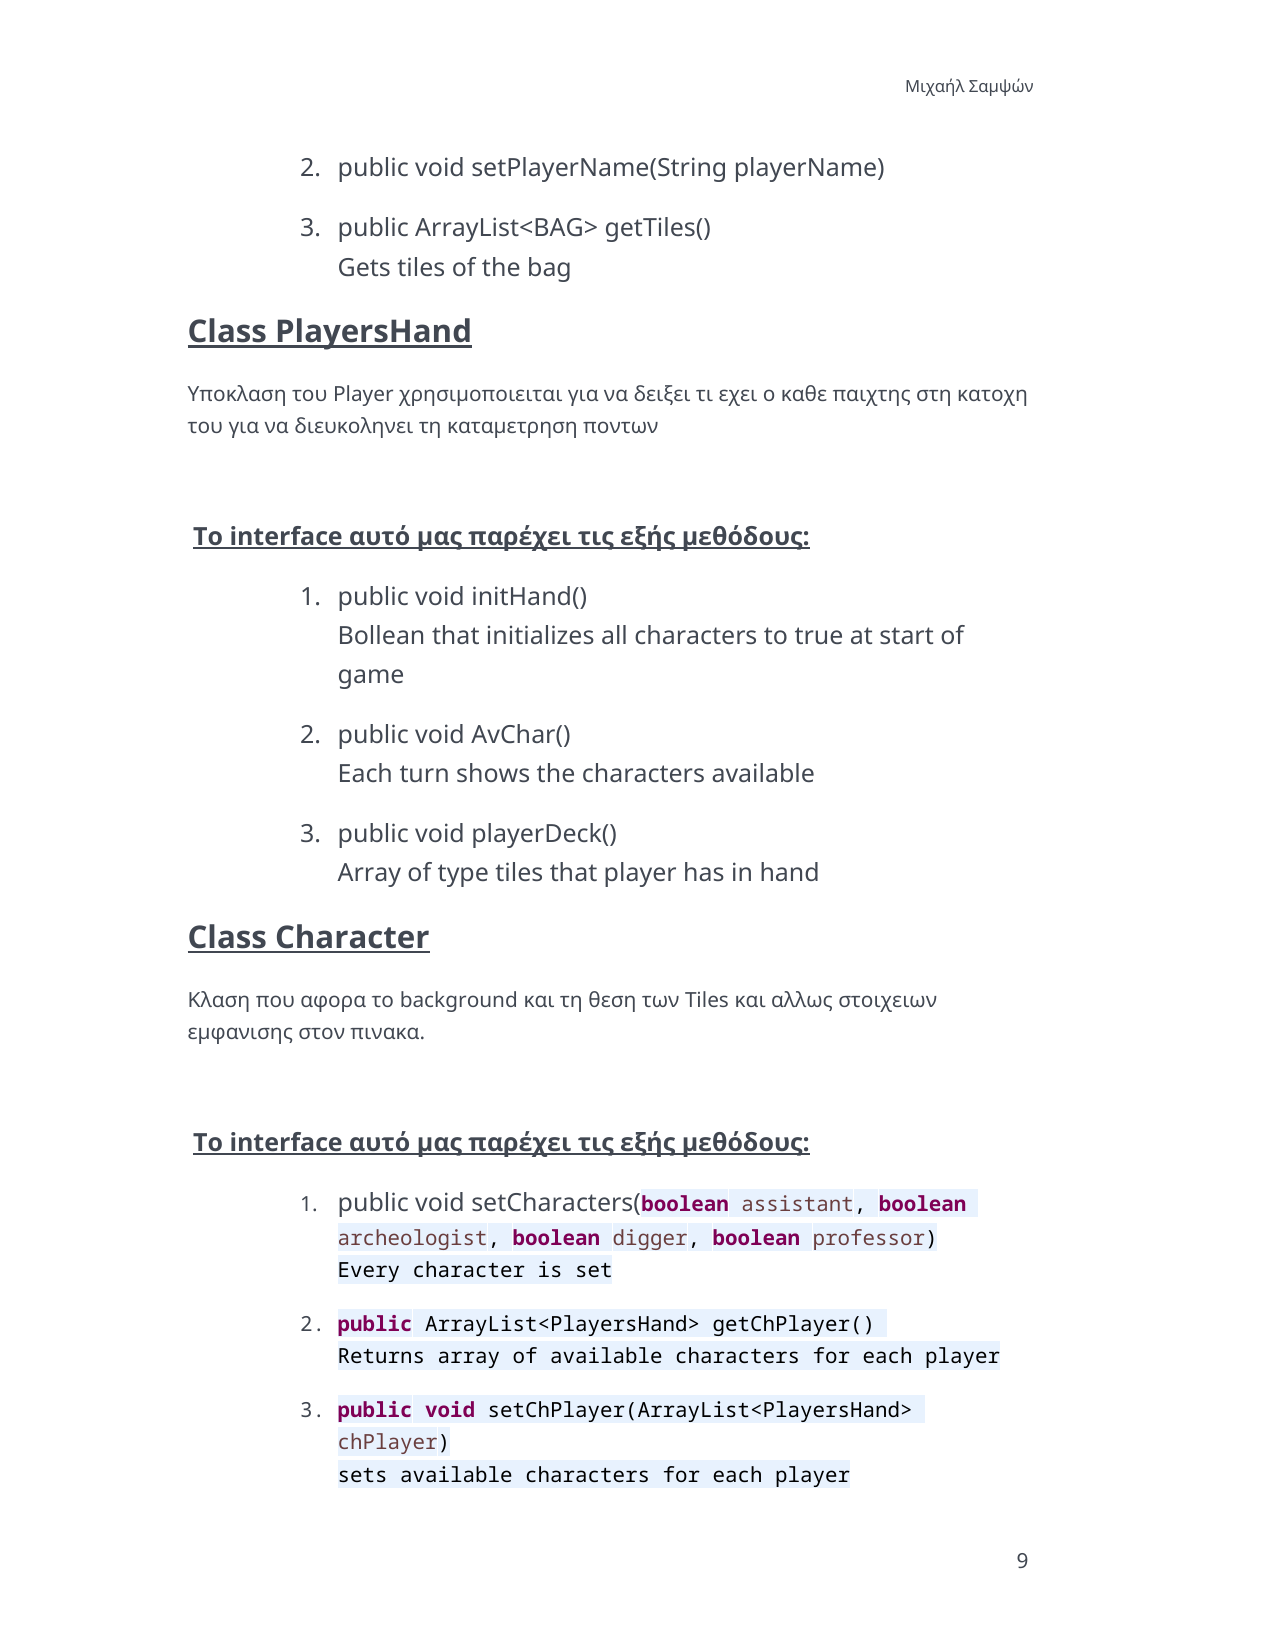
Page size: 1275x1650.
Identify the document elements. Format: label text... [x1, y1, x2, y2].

list public void setChPlayer(ArrayList<PlayersHand> chPlayer) sets available characters for each player [300, 1395, 1034, 1488]
list public void setCharacters(boolean assistant, boolean archeologist, boolean digger, boolean professor) Every character is set [300, 1184, 1034, 1284]
text Υποκλαση του Player χρησιμοποιειται για να δειξει τι εχει ο καθε παιχτης στη κατοχη του για να διευκοληνει τη καταμετρηση ποντων [187, 379, 1034, 440]
list public ArrayList<BAG> getTiles() Gets tiles of the bag [300, 210, 1034, 283]
list public ArrayList<PlayersHand> getChPlayer() Returns array of available characters for each player [300, 1309, 1034, 1370]
list public void playerDeck() Array of type tiles that player has in hand [300, 816, 1034, 889]
list public void setPlayerName(String playerName) [300, 150, 1034, 184]
list public void AvChar() Each turn shows the characters available [300, 717, 1034, 790]
text Το interface αυτό μας παρέχει τις εξής μεθόδους: [187, 1124, 1034, 1158]
text Κλαση που αφορα το background και τη θεση των Tiles και αλλως στοιχειων εμφανισης στον πινακα. [187, 985, 1034, 1046]
text Class PlayersHand [187, 309, 1034, 352]
text Το interface αυτό μας παρέχει τις εξής μεθόδους: [187, 518, 1034, 552]
text Class Character [187, 915, 1034, 958]
list public void initHand() Bollean that initializes all characters to true at start of game [300, 578, 1034, 691]
